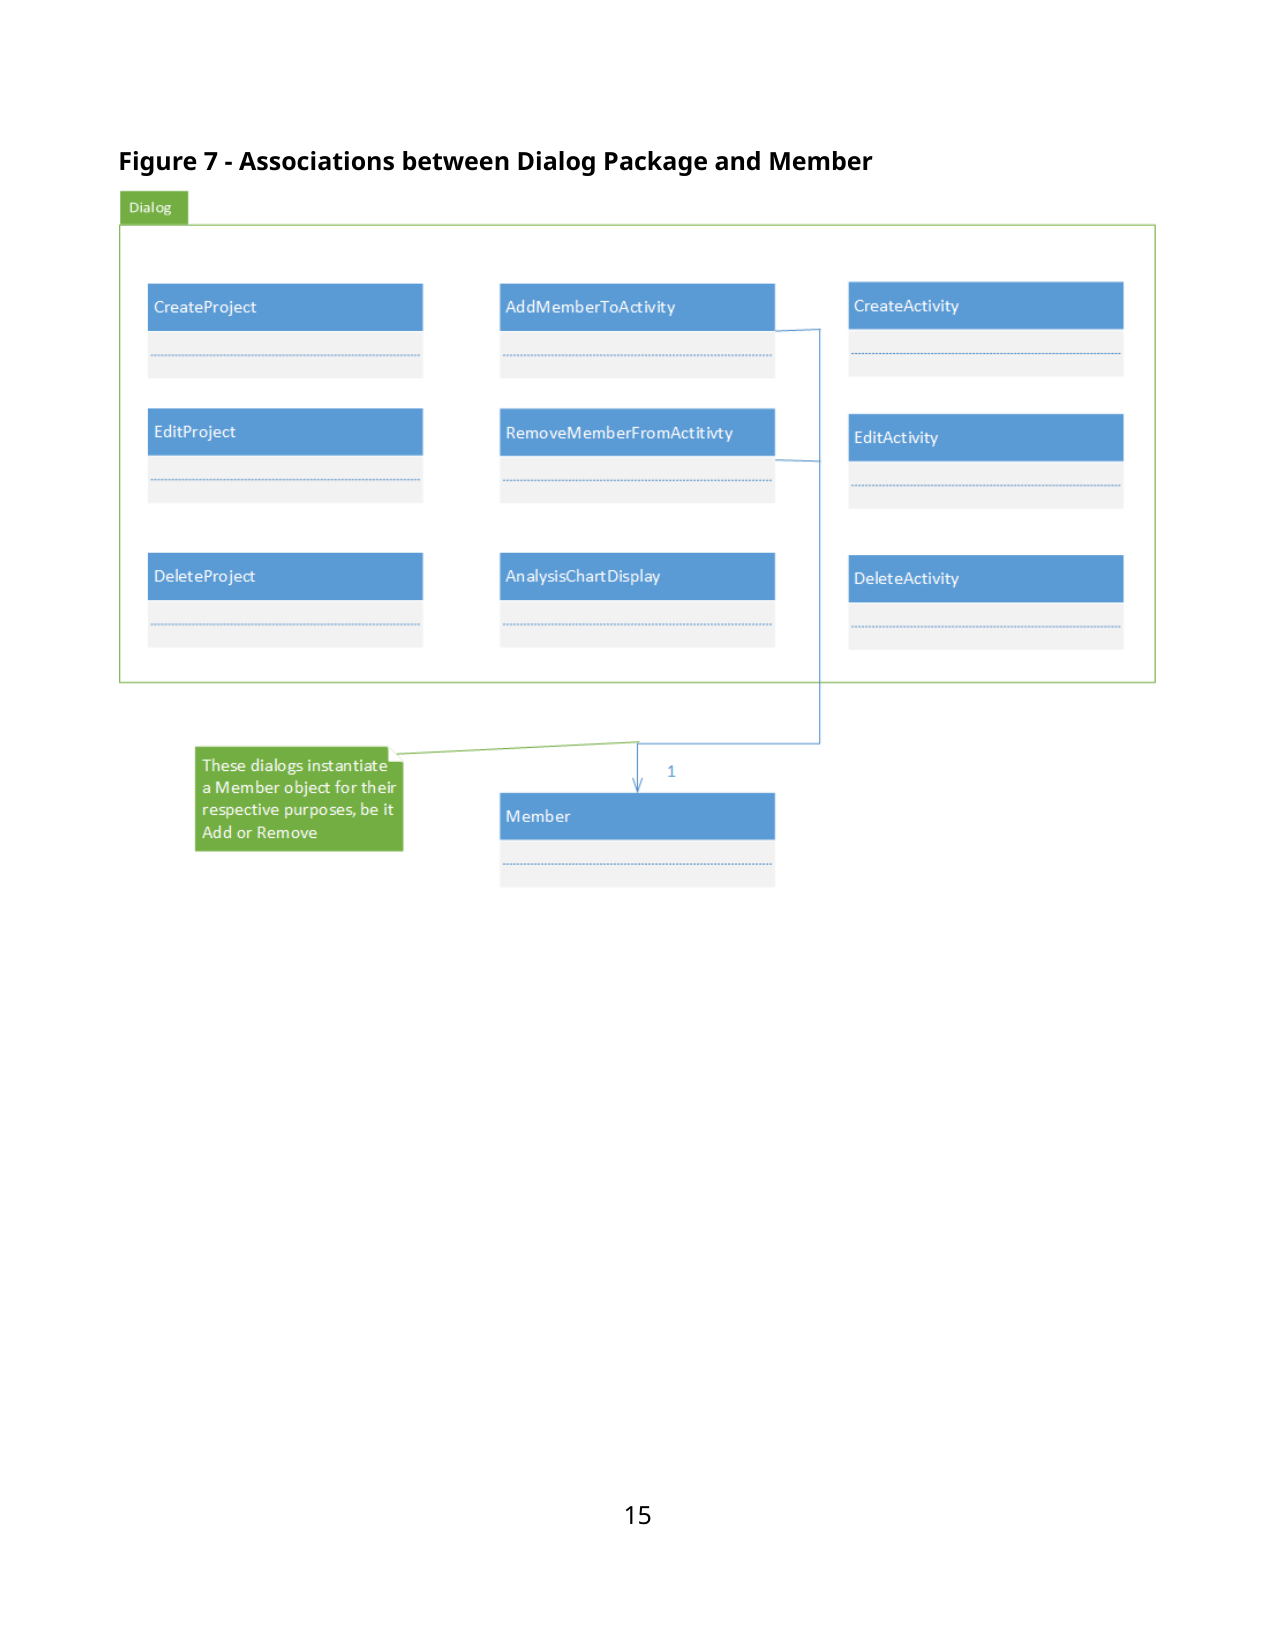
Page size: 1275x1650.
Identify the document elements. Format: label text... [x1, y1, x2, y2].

picture [118, 189, 1157, 889]
subtitle Figure 7 - Associations between Dialog Package and Member [118, 143, 1157, 177]
